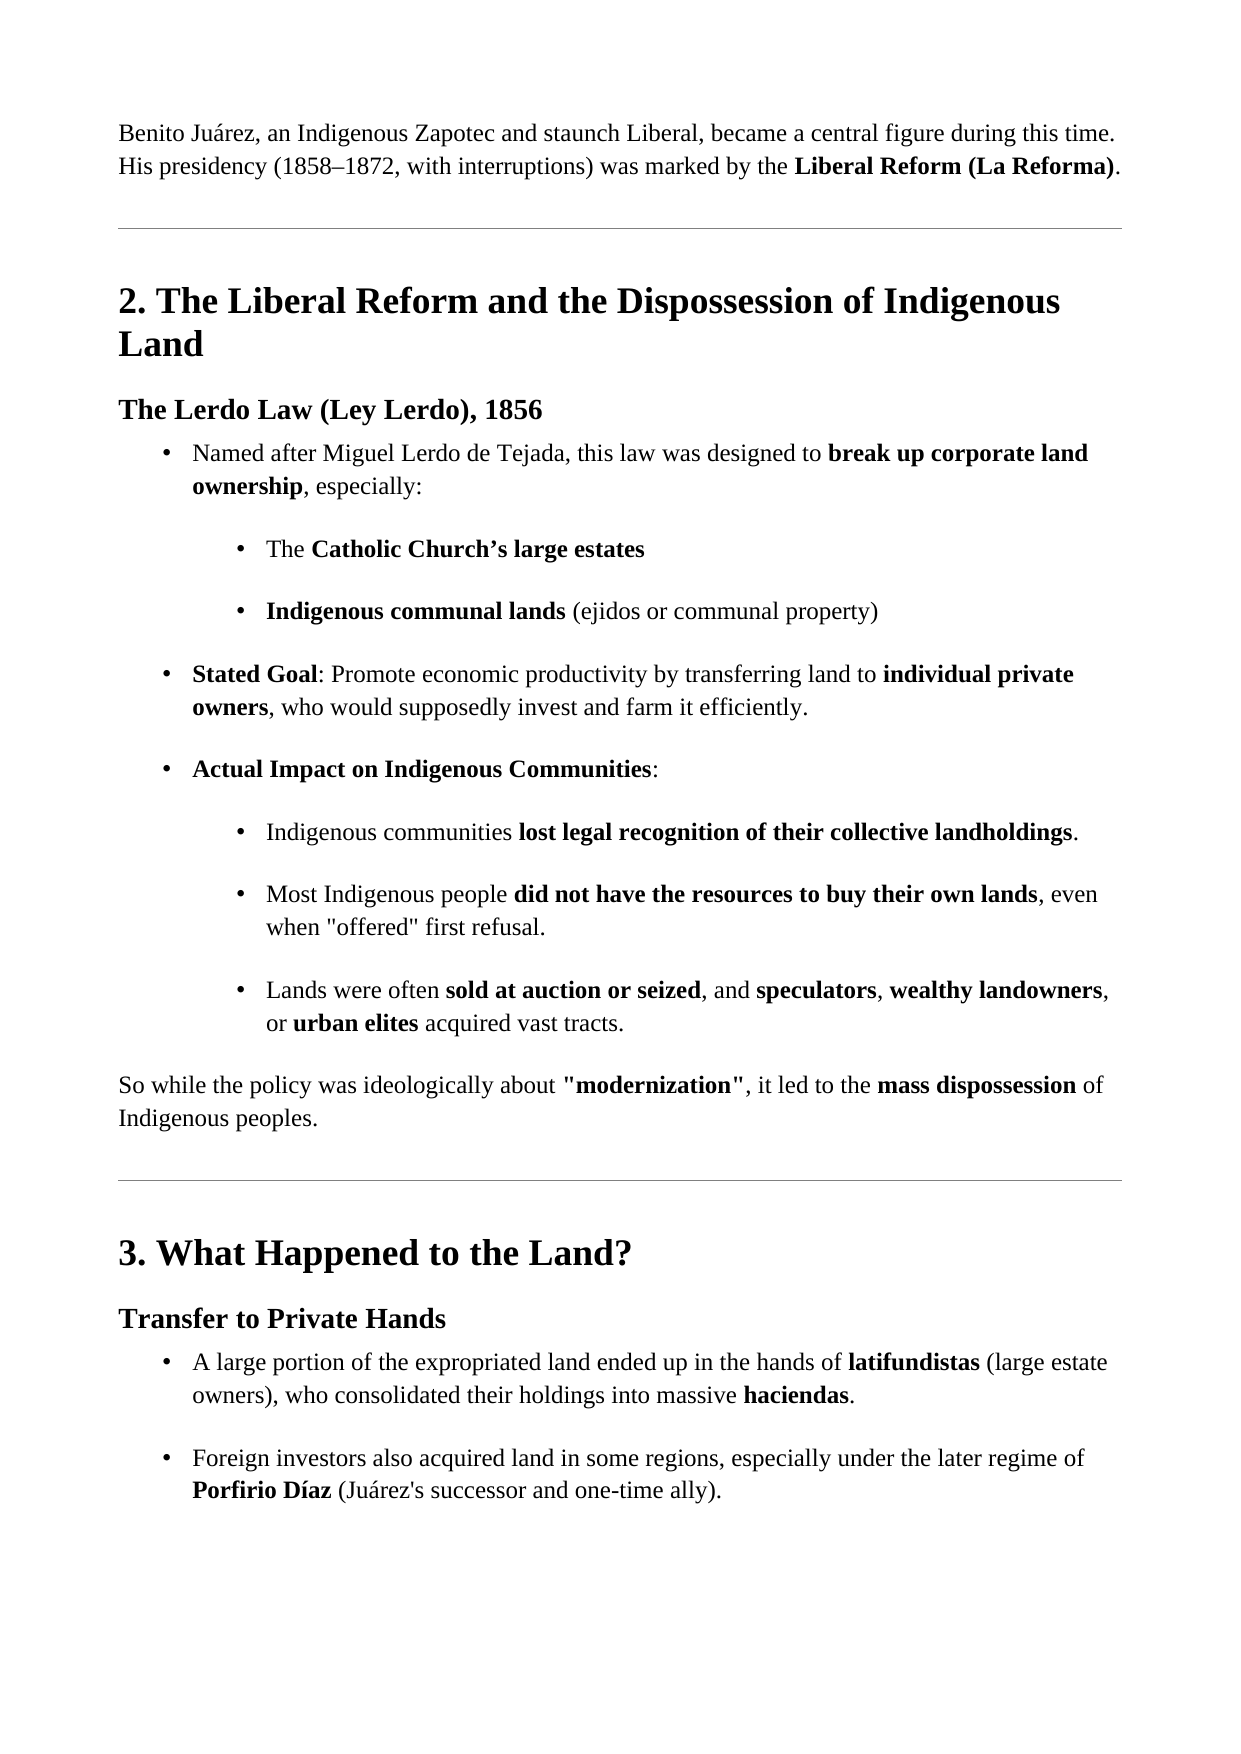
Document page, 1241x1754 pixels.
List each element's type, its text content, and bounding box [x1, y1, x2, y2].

list Stated Goal: Promote economic productivity by transferring land to individual private owners, who would supposedly invest and farm it efficiently. [162, 659, 1122, 720]
list Most Indigenous people did not have the resources to buy their own lands, even when "offered" first refusal. [236, 879, 1122, 941]
subtitle The Lerdo Law (Ley Lerdo), 1856 [118, 392, 1122, 426]
list Lands were often sold at auction or seized, and speculators, wealthy landowners, or urban elites acquired vast tracts. [236, 975, 1122, 1036]
list Indigenous communities lost legal recognition of their collective landholdings. [236, 817, 1122, 845]
list Actual Impact on Indigenous Communities: [162, 754, 1122, 783]
subtitle 3. What Happened to the Land? [118, 1231, 1122, 1274]
list Foreign investors also acquired land in some regions, especially under the later regime of Porfirio Díaz (Juárez's successor and one-time ally). [162, 1443, 1122, 1504]
subtitle 2. The Liberal Reform and the Dispossession of Indigenous Land [118, 279, 1122, 365]
subtitle Transfer to Private Hands [118, 1301, 1122, 1334]
list Indigenous communal lands (ejidos or communal property) [236, 596, 1122, 625]
list The Catholic Church’s large estates [236, 534, 1122, 562]
list Named after Miguel Lerdo de Tejada, this law was designed to break up corporate land ownership, especially: [162, 438, 1122, 500]
text Benito Juárez, an Indigenous Zapotec and staunch Liberal, became a central figure during this time. His presidency (1858–1872, with interruptions) was marked by the Liberal Reform (La Reforma). [118, 118, 1122, 180]
text So while the policy was ideologically about "modernization", it led to the mass dispossession of Indigenous peoples. [118, 1070, 1122, 1132]
list A large portion of the expropriated land ended up in the hands of latifundistas (large estate owners), who consolidated their holdings into massive haciendas. [162, 1347, 1122, 1409]
